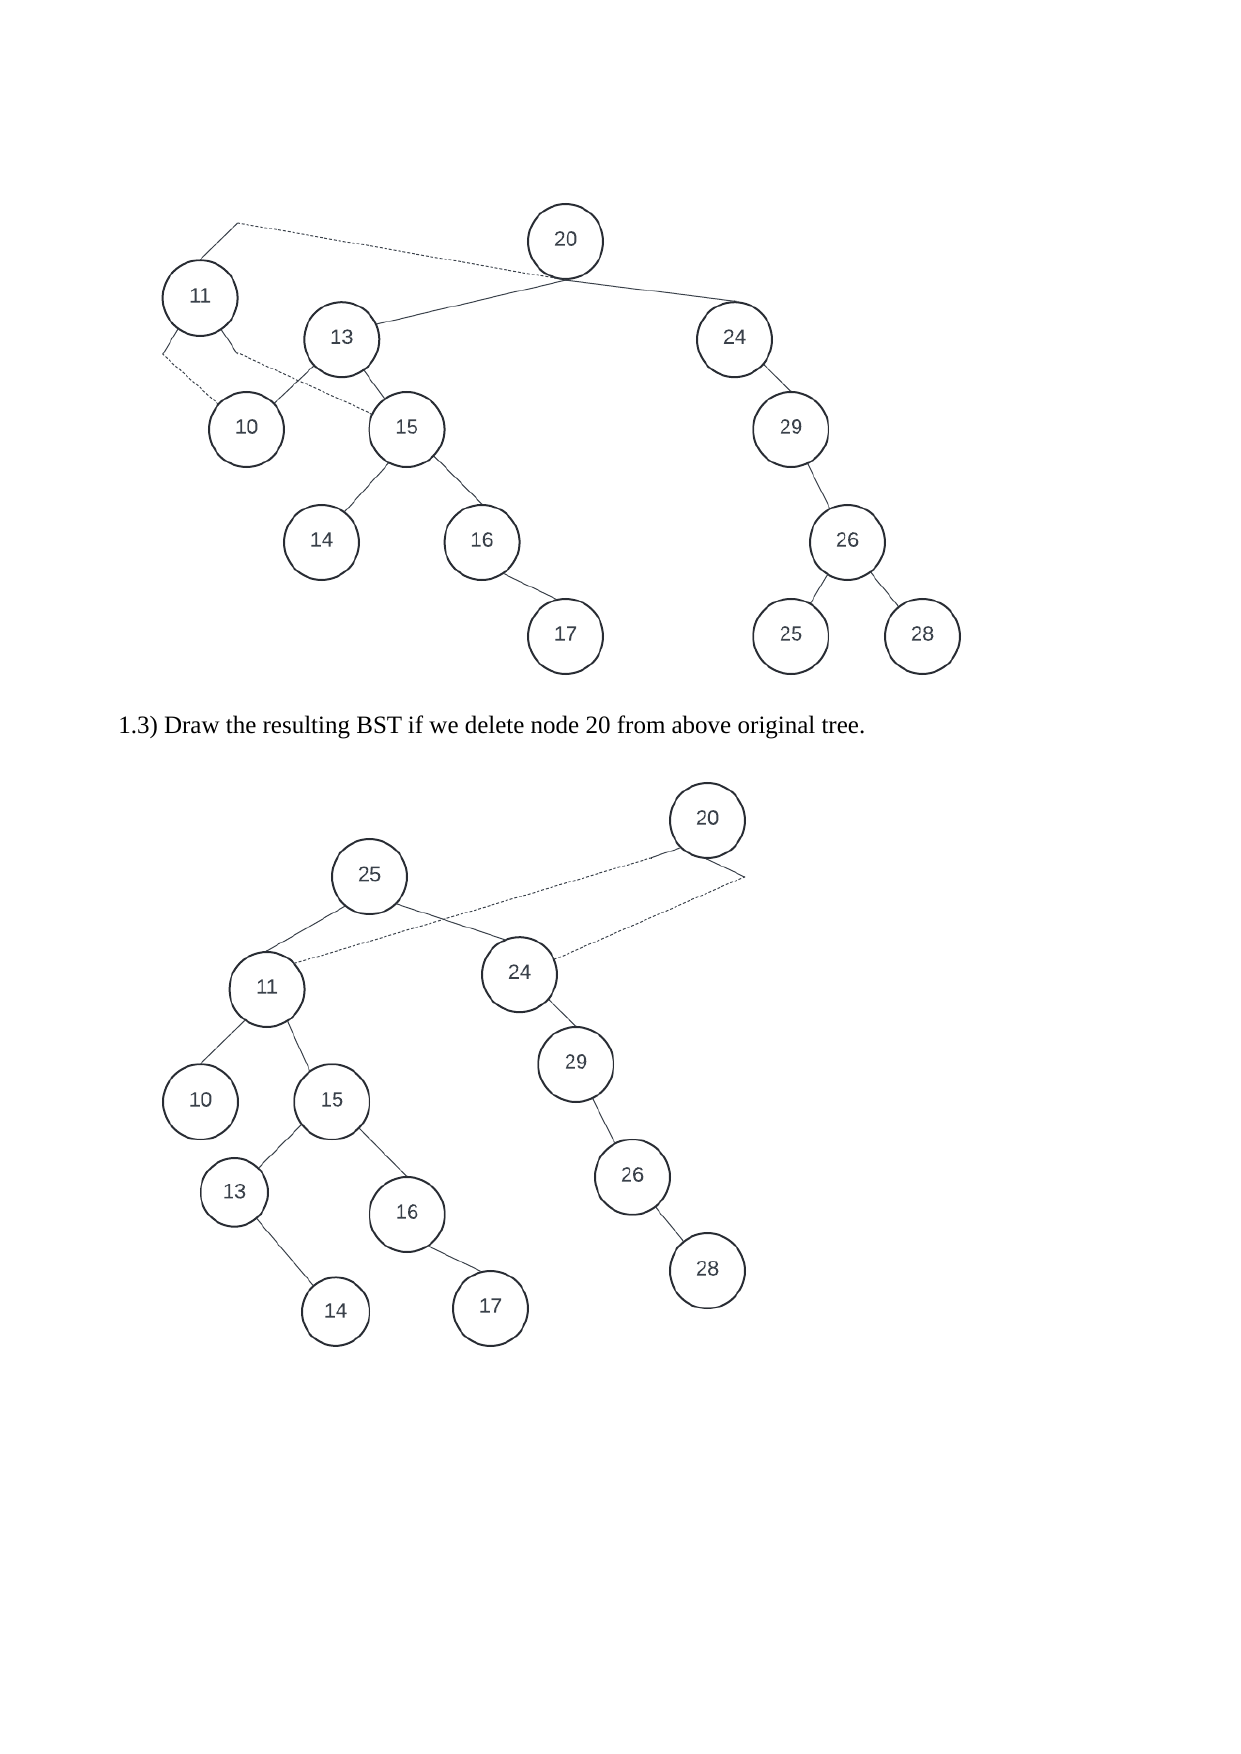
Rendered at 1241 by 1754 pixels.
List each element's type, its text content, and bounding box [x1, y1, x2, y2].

text 1.3) Draw the resulting BST if we delete node 20 from above original tree. [118, 147, 1122, 739]
